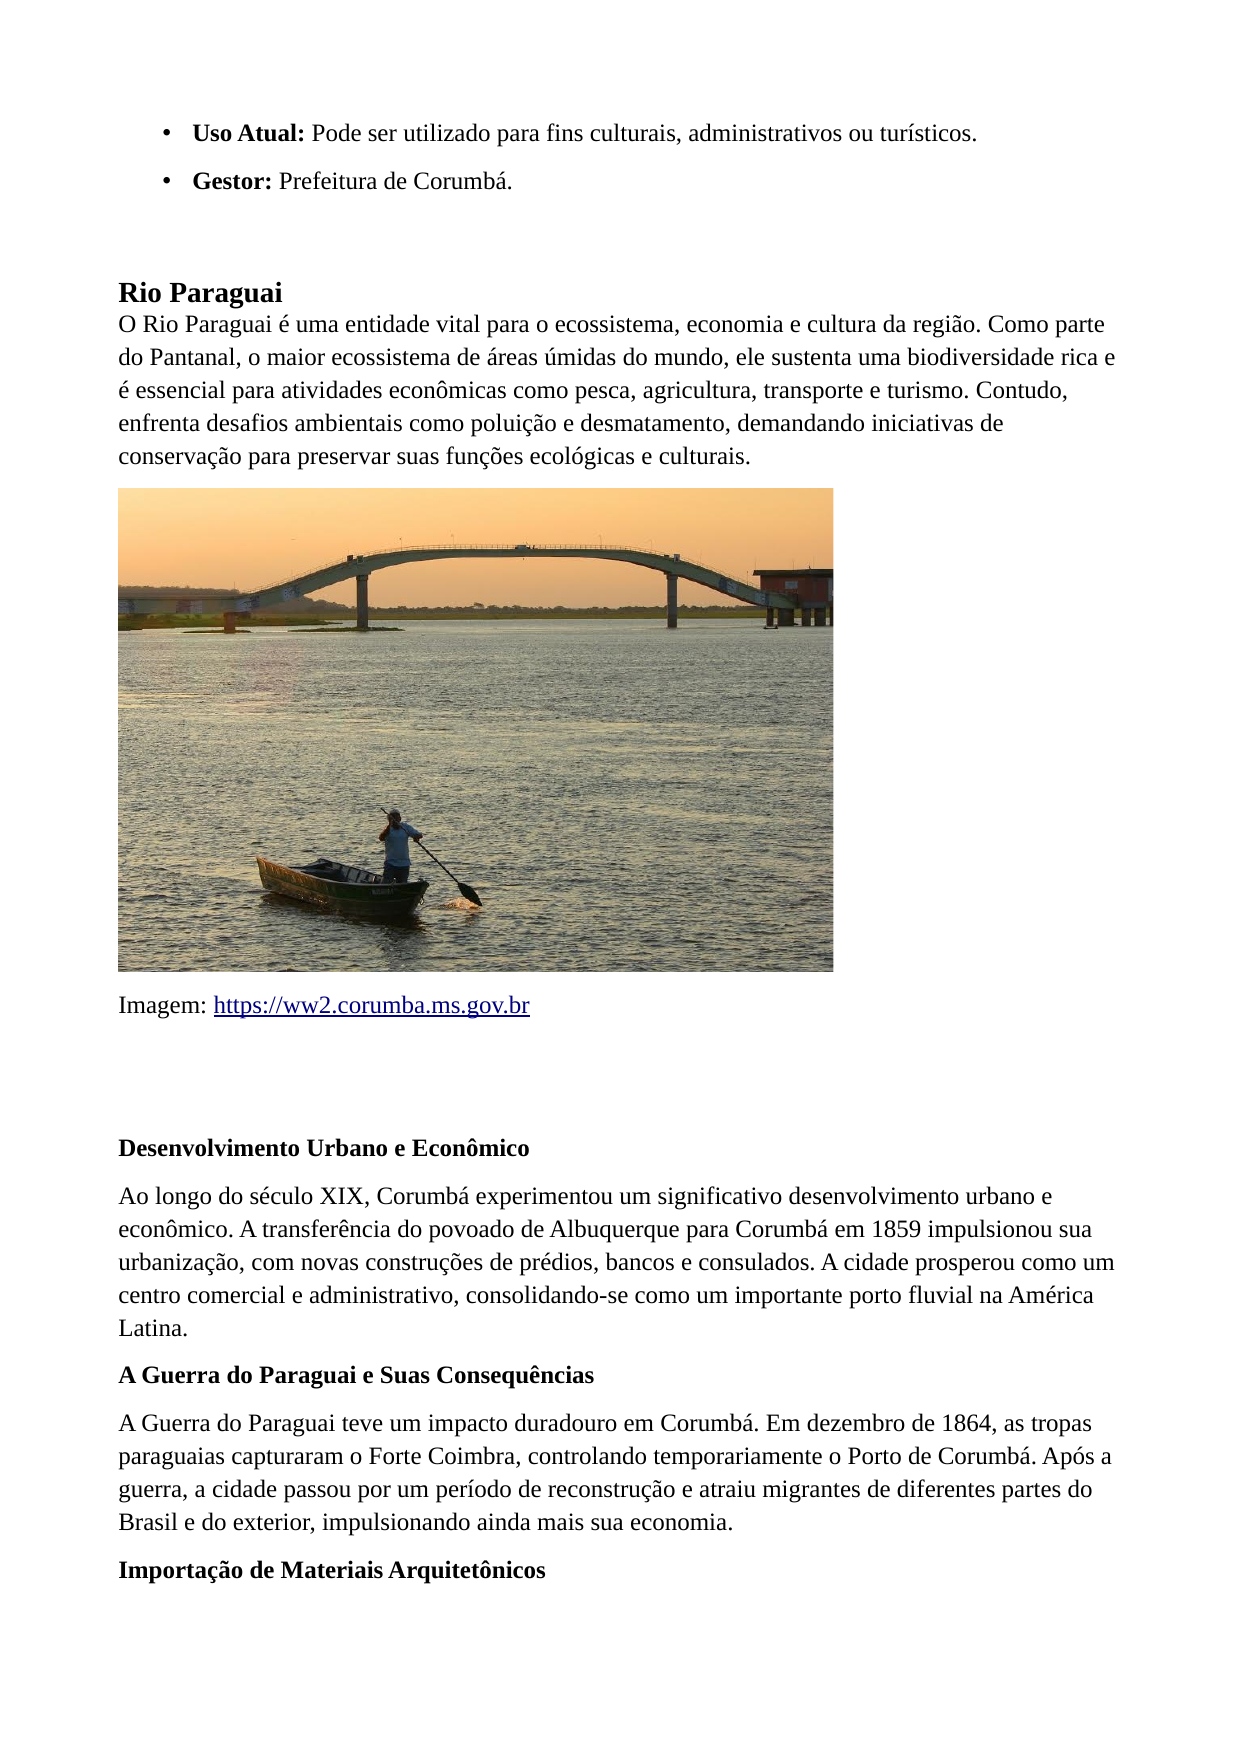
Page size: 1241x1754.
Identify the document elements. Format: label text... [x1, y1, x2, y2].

text O Rio Paraguai é uma entidade vital para o ecossistema, economia e cultura da região. Como parte do Pantanal, o maior ecossistema de áreas úmidas do mundo, ele sustenta uma biodiversidade rica e é essencial para atividades econômicas como pesca, agricultura, transporte e turismo. Contudo, enfrenta desafios ambientais como poluição e desmatamento, demandando iniciativas de conservação para preservar suas funções ecológicas e culturais. [118, 309, 1122, 470]
text Imagem: https://ww2.corumba.ms.gov.br [118, 990, 1122, 1019]
text Importação de Materiais Arquitetônicos [118, 1555, 1122, 1583]
text Ao longo do século XIX, Corumbá experimentou um significativo desenvolvimento urbano e econômico. A transferência do povoado de Albuquerque para Corumbá em 1859 impulsionou sua urbanização, com novas construções de prédios, bancos e consulados. A cidade prosperou como um centro comercial e administrativo, consolidando-se como um importante porto fluvial na América Latina. [118, 1181, 1122, 1342]
list Uso Atual: Pode ser utilizado para fins culturais, administrativos ou turísticos. [162, 118, 1122, 147]
list Gestor: Prefeitura de Corumbá. [162, 166, 1122, 194]
text A Guerra do Paraguai teve um impacto duradouro em Corumbá. Em dezembro de 1864, as tropas paraguaias capturaram o Forte Coimbra, controlando temporariamente o Porto de Corumbá. Após a guerra, a cidade passou por um período de reconstrução e atraiu migrantes de diferentes partes do Brasil e do exterior, impulsionando ainda mais sua economia. [118, 1408, 1122, 1536]
text Desenvolvimento Urbano e Econômico [118, 1133, 1122, 1162]
picture [118, 488, 834, 972]
text A Guerra do Paraguai e Suas Consequências [118, 1361, 1122, 1389]
subtitle Rio Paraguai [118, 276, 1122, 309]
